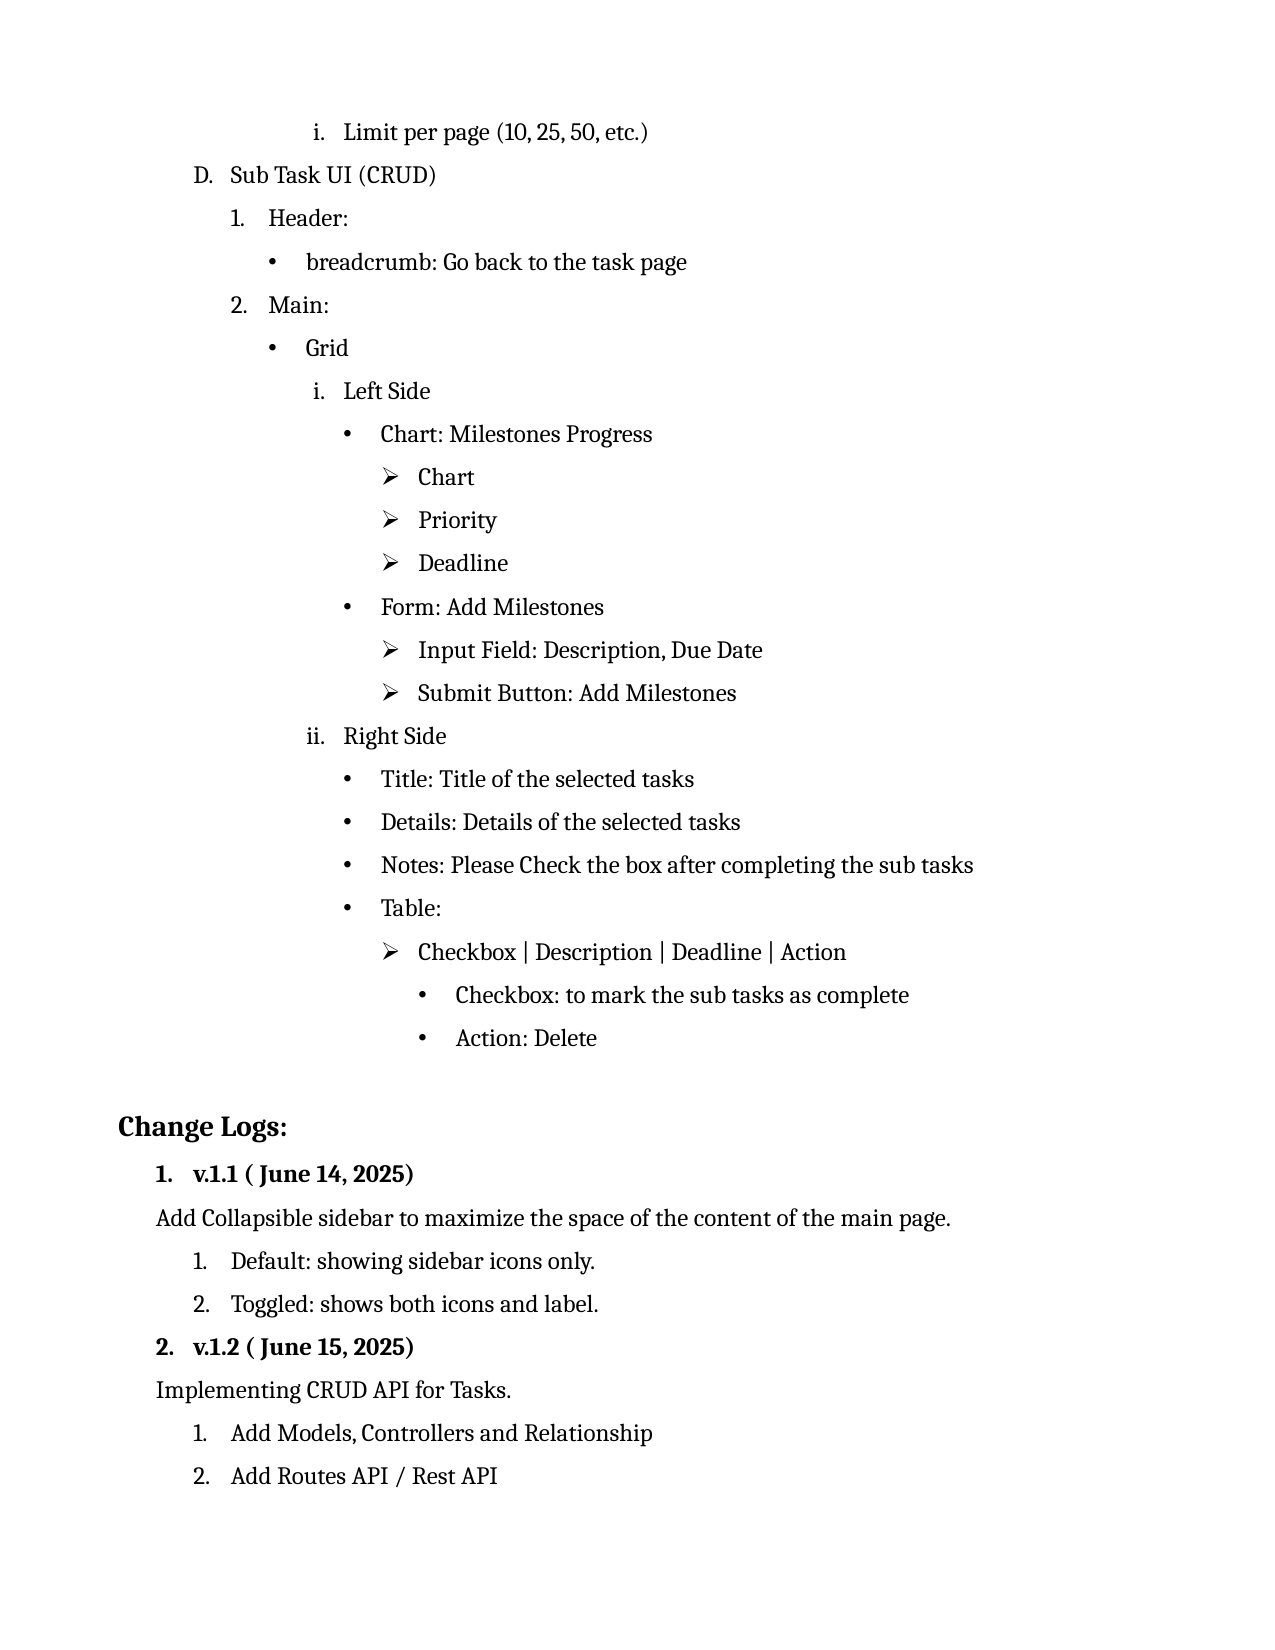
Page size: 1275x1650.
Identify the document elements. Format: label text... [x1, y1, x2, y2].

list Left Side [325, 377, 1157, 406]
list Priority [381, 506, 1157, 535]
list Title: Title of the selected tasks [343, 765, 1157, 794]
text Add Collapsible sidebar to maximize the space of the content of the main page. [118, 1203, 1157, 1232]
list Input Field: Description, Due Date [381, 636, 1157, 664]
list Grid [268, 334, 1157, 362]
list v.1.1 ( June 14, 2025) [156, 1160, 1157, 1189]
list Add Routes API / Rest API [193, 1462, 1157, 1491]
list Form: Add Milestones [343, 592, 1157, 621]
list Default: showing sidebar icons only. [193, 1247, 1157, 1275]
list Table: [343, 894, 1157, 923]
list Notes: Please Check the box after completing the sub tasks [343, 851, 1157, 880]
text Implementing CRUD API for Tasks. [118, 1376, 1157, 1405]
list v.1.2 ( June 15, 2025) [156, 1333, 1157, 1362]
list Add Models, Controllers and Relationship [193, 1419, 1157, 1448]
list Details: Details of the selected tasks [343, 808, 1157, 837]
list Action: Delete [418, 1024, 1157, 1052]
list Submit Button: Add Milestones [381, 679, 1157, 707]
list Right Side [325, 722, 1157, 751]
list Chart: Milestones Progress [343, 420, 1157, 449]
list Toggled: shows both icons and label. [193, 1290, 1157, 1318]
list Main: [231, 291, 1157, 319]
list Checkbox: to mark the sub tasks as complete [418, 981, 1157, 1009]
list Sub Task UI (CRUD) [193, 161, 1157, 190]
list Header: [231, 204, 1157, 233]
list Deadline [381, 549, 1157, 578]
list Limit per page (10, 25, 50, etc.) [325, 118, 1157, 147]
list Chart [381, 463, 1157, 492]
list breadcrumb: Go back to the task page [268, 247, 1157, 276]
text Change Logs: [118, 1110, 1157, 1143]
list Checkbox | Description | Deadline | Action [381, 937, 1157, 966]
